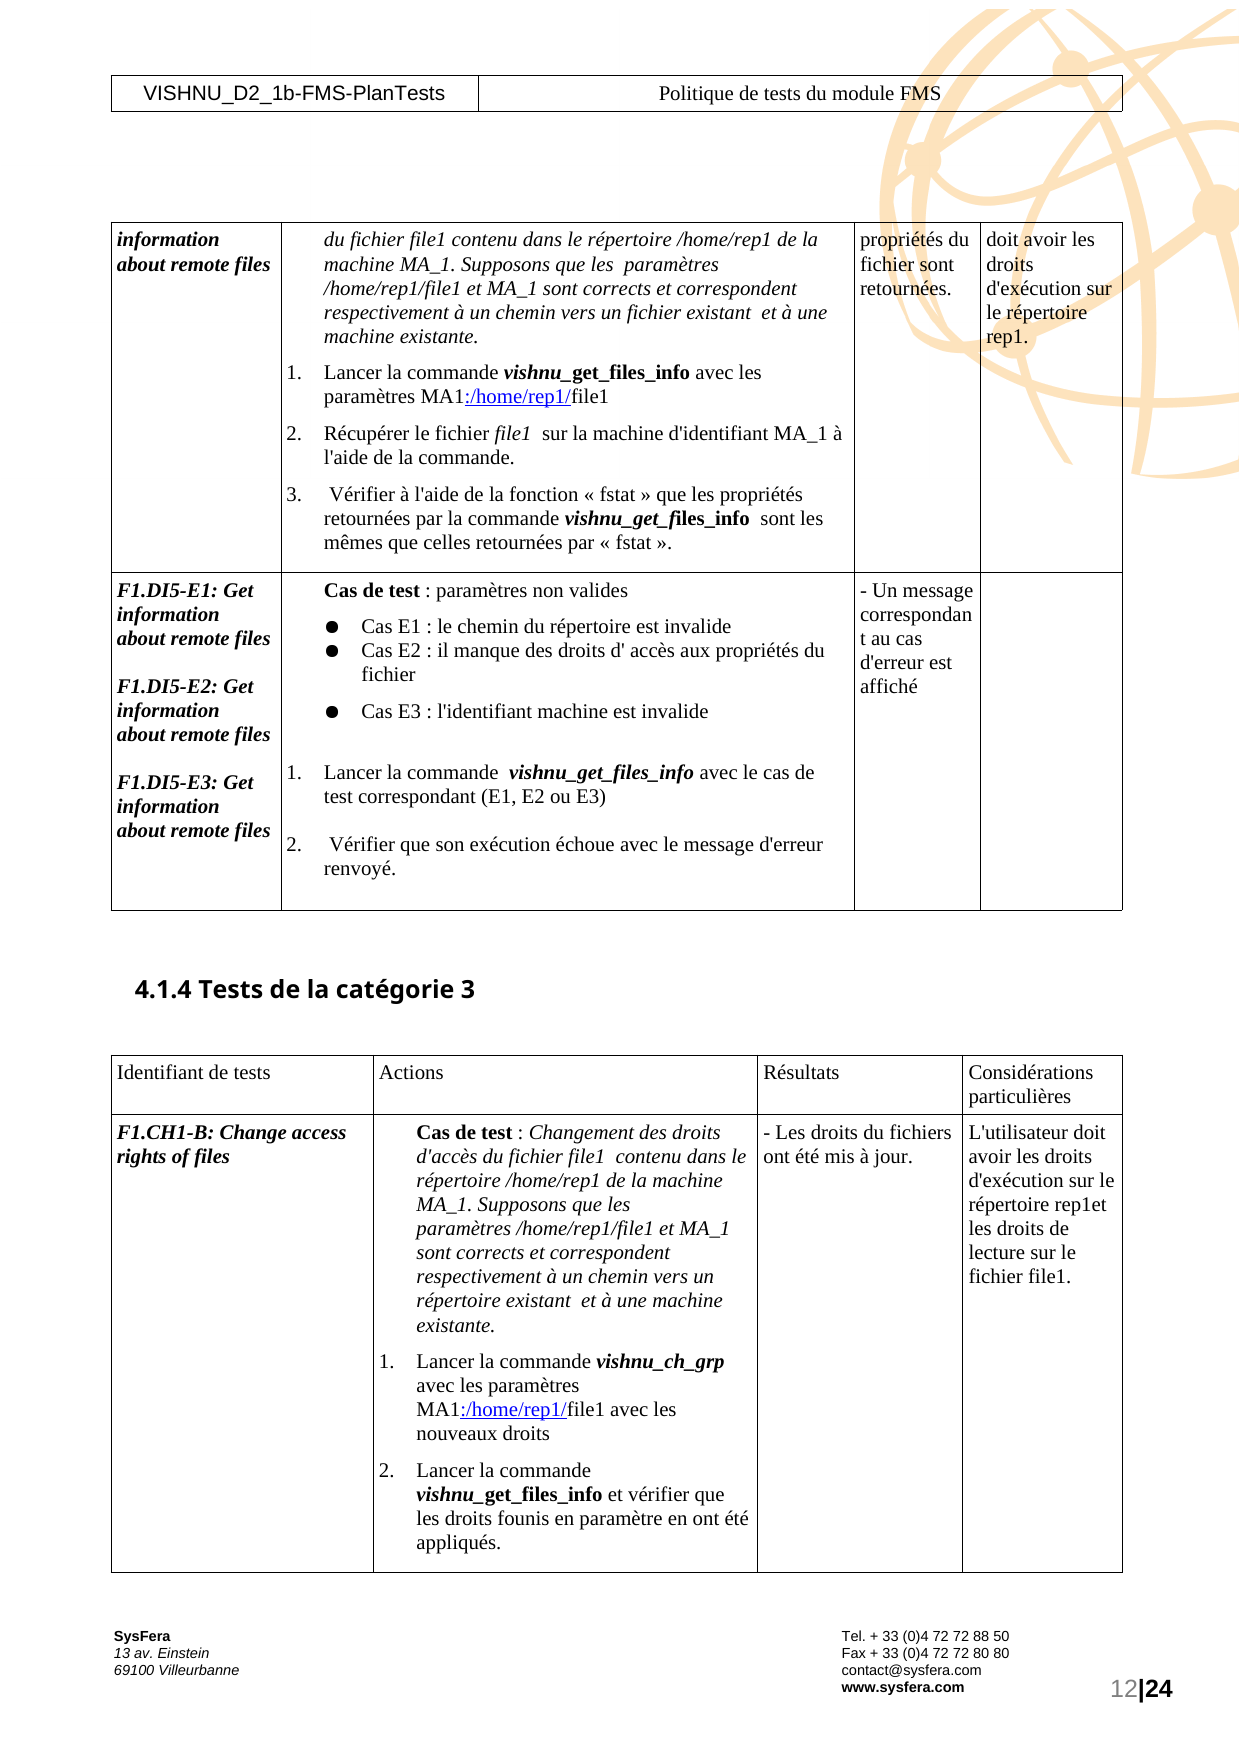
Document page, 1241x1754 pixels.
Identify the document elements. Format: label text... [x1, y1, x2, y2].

picture [112, 223, 281, 479]
table_header Considérations particulières [963, 1056, 1122, 1114]
subtitle Tests de la catégorie 3 [134, 971, 1122, 1005]
picture [282, 223, 854, 479]
table_cell Cas de test : paramètres non valides Cas E1 : le chemin du répertoire est invalide Cas E2 : il manque des droits d' accès aux propriétés du fichier Cas E3 : l'identifiant machine est invalide Lancer la commande vishnu_get_files_info avec le cas de test correspondant (E1, E2 ou E3) Vérifier que son exécution échoue avec le message d'erreur renvoyé. [282, 573, 854, 910]
table_cell [981, 573, 1122, 910]
table_cell F1.DI5-B: Get information about remote files [112, 481, 281, 572]
picture [981, 223, 1122, 479]
table_header Résultats [758, 1056, 962, 1114]
table_cell Cas de test : Changement des droits d'accès du fichier file1 contenu dans le répertoire /home/rep1 de la machine MA_1. Supposons que les paramètres /home/rep1/file1 et MA_1 sont corrects et correspondent respectivement à un chemin vers un répertoire existant et à une machine existante. Lancer la commande vishnu_ch_grp avec les paramètres MA1:/home/rep1/file1 avec les nouveaux droits Lancer la commande vishnu_get_files_info et vérifier que les droits founis en paramètre en ont été appliqués. [374, 1115, 757, 1572]
table_cell - Un message correspondant au cas d'erreur est affiché [855, 573, 980, 910]
table_cell L'utilisateur doit avoir les droits d'exécution sur le répertoire rep1et les droits de lecture sur le fichier file1. [963, 1115, 1122, 1572]
table_cell L'utilisateur doit avoir les droits d'exécution sur le répertoire rep1. [981, 481, 1122, 572]
table_cell F1.DI5-E1: Get information about remote files F1.DI5-E2: Get information about remote files F1.DI5-E3: Get information about remote files [112, 573, 281, 910]
picture [1, 9, 1239, 479]
table_cell Cas de test : Consultation des informations sur les propriétés du fichier file1 contenu dans le répertoire /home/rep1 de la machine MA_1. Supposons que les paramètres /home/rep1/file1 et MA_1 sont corrects et correspondent respectivement à un chemin vers un fichier existant et à une machine existante. Lancer la commande vishnu_get_files_info avec les paramètres MA1:/home/rep1/file1 Récupérer le fichier file1 sur la machine d'identifiant MA_1 à l'aide de la commande. Vérifier à l'aide de la fonction « fstat » que les propriétés retournées par la commande vishnu_get_files_info sont les mêmes que celles retournées par « fstat ». [282, 481, 854, 572]
table_cell F1.CH1-B: Change access rights of files [112, 1115, 373, 1572]
table_cell - Les droits du fichiers ont été mis à jour. [758, 1115, 962, 1572]
table_header Actions [374, 1056, 757, 1114]
table_cell - Les propriétés du fichier sont retournées. [855, 481, 980, 572]
picture [855, 223, 980, 479]
table_header Identifiant de tests [112, 1056, 373, 1114]
